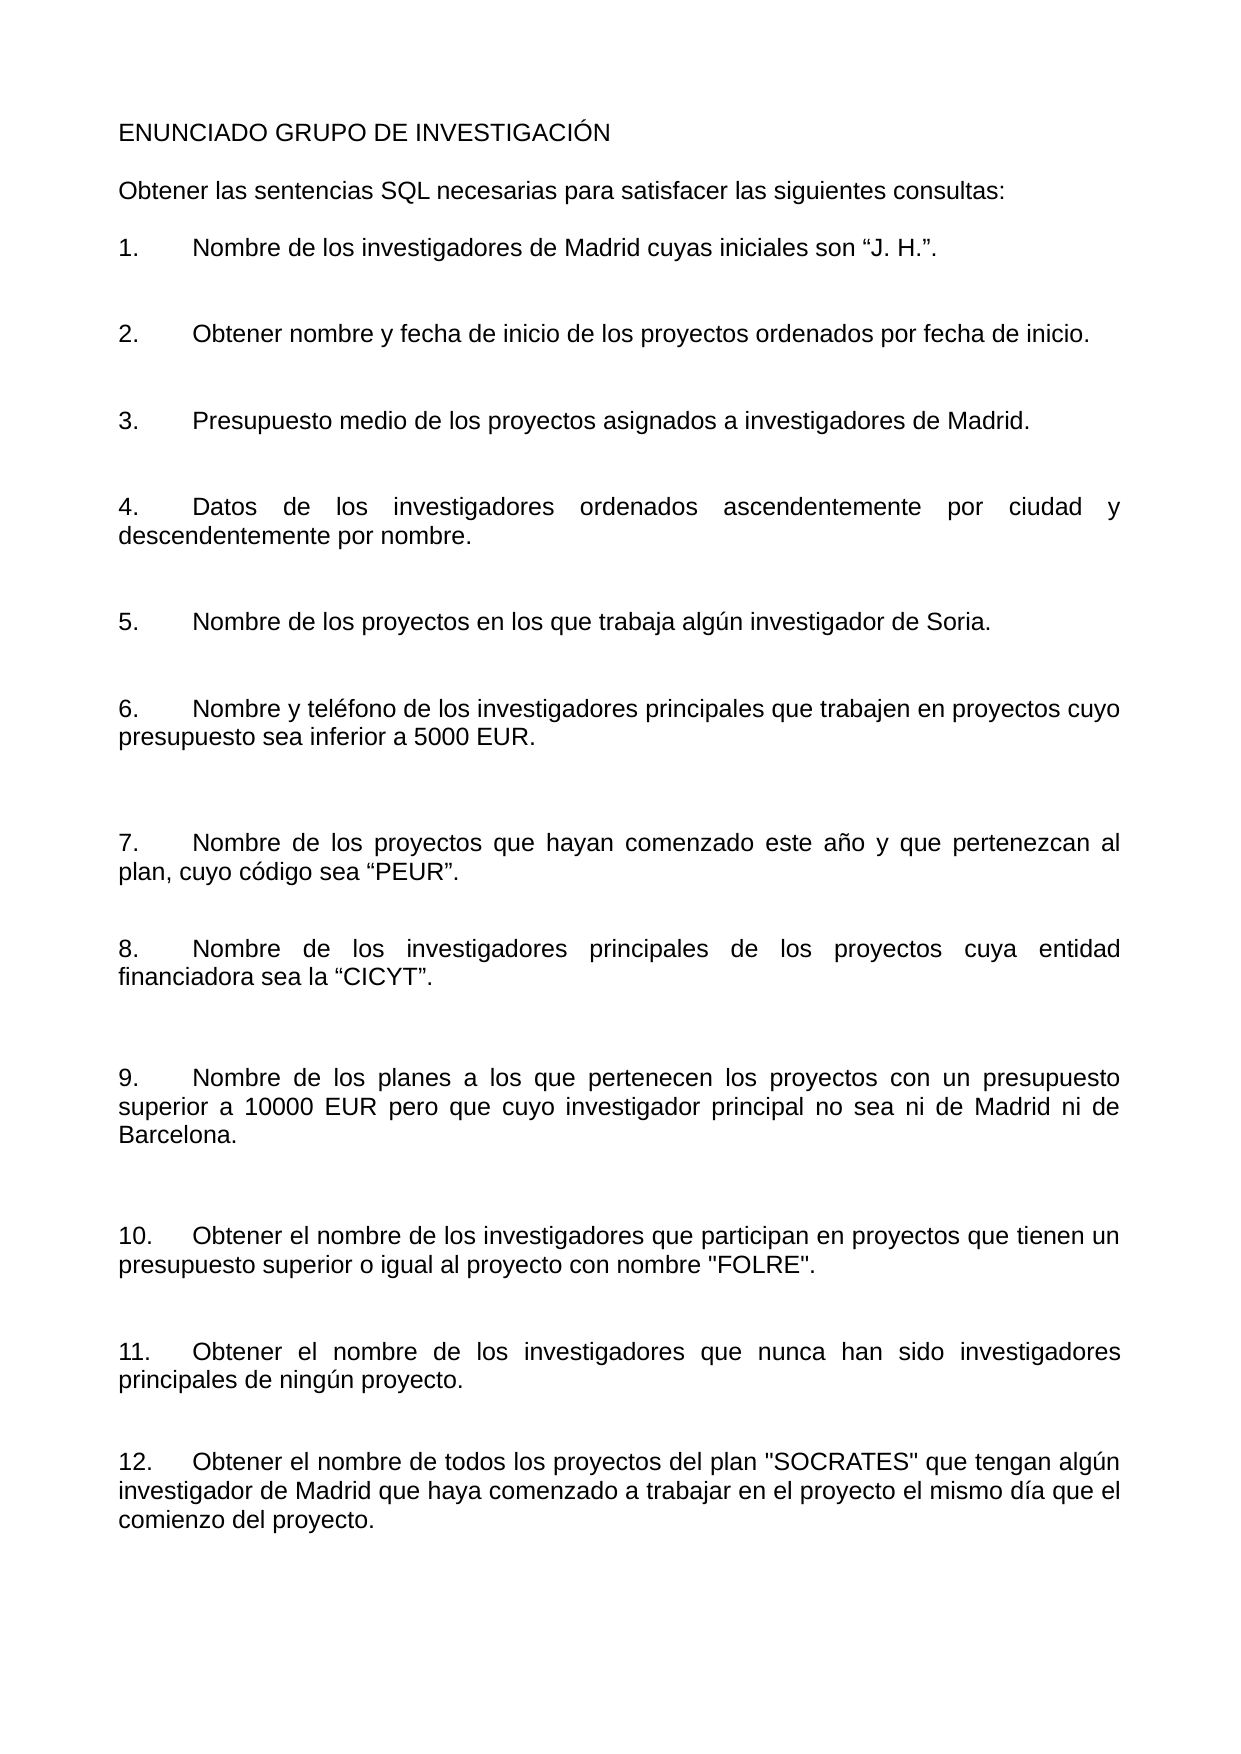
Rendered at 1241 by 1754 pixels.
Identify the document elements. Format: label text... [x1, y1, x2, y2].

list Nombre y teléfono de los investigadores principales que trabajen en proyectos cuyo presupuesto sea inferior a 5000 EUR. [118, 693, 1122, 751]
list Nombre de los planes a los que pertenecen los proyectos con un presupuesto superior a 10000 EUR pero que cuyo investigador principal no sea ni de Madrid ni de Barcelona. [118, 1063, 1122, 1149]
list Obtener el nombre de todos los proyectos del plan "SOCRATES" que tengan algún investigador de Madrid que haya comenzado a trabajar en el proyecto el mismo día que el comienzo del proyecto. [118, 1447, 1122, 1533]
list Nombre de los investigadores principales de los proyectos cuya entidad financiadora sea la “CICYT”. [118, 933, 1122, 991]
list Obtener el nombre de los investigadores que nunca han sido investigadores principales de ningún proyecto. [118, 1336, 1122, 1394]
text ENUNCIADO GRUPO DE INVESTIGACIÓN [118, 118, 1122, 147]
list Obtener nombre y fecha de inicio de los proyectos ordenados por fecha de inicio. [118, 319, 1122, 348]
list Datos de los investigadores ordenados ascendentemente por ciudad y descendentemente por nombre. [118, 492, 1122, 549]
list Obtener el nombre de los investigadores que participan en proyectos que tienen un presupuesto superior o igual al proyecto con nombre "FOLRE". [118, 1221, 1122, 1278]
text Obtener las sentencias SQL necesarias para satisfacer las siguientes consultas: [118, 176, 1122, 204]
list Nombre de los proyectos en los que trabaja algún investigador de Soria. [118, 607, 1122, 636]
list Nombre de los proyectos que hayan comenzado este año y que pertenezcan al plan, cuyo código sea “PEUR”. [118, 828, 1122, 886]
list Presupuesto medio de los proyectos asignados a investigadores de Madrid. [118, 406, 1122, 434]
list Nombre de los investigadores de Madrid cuyas iniciales son “J. H.”. [118, 233, 1122, 262]
